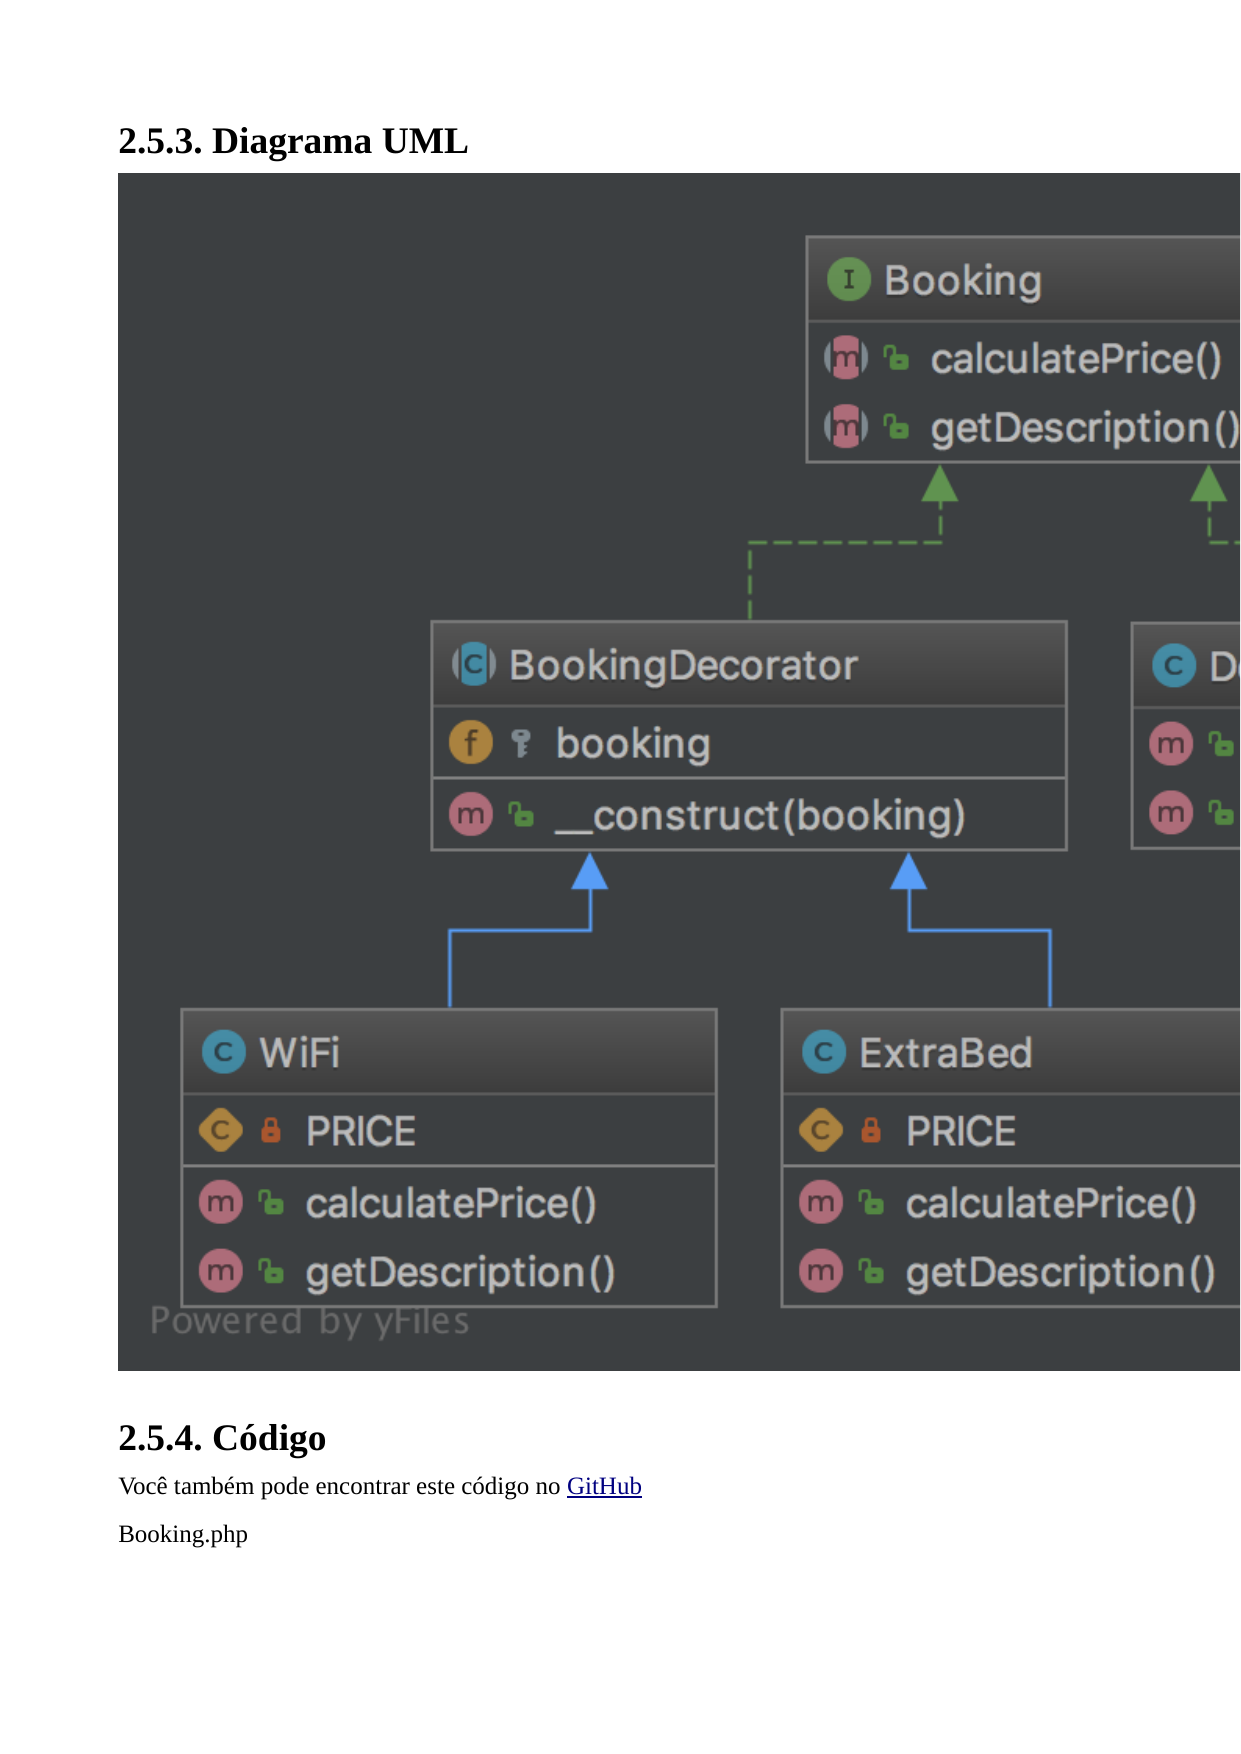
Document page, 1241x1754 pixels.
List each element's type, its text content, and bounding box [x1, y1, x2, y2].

subtitle 2.5.3. Diagrama UML [118, 118, 1122, 161]
subtitle 2.5.4. Código [118, 1416, 1122, 1459]
text Booking.php [118, 1519, 1122, 1548]
table_header [118, 1567, 136, 1577]
text Você também pode encontrar este código no GitHub [118, 1471, 1122, 1500]
picture [118, 173, 1241, 1371]
